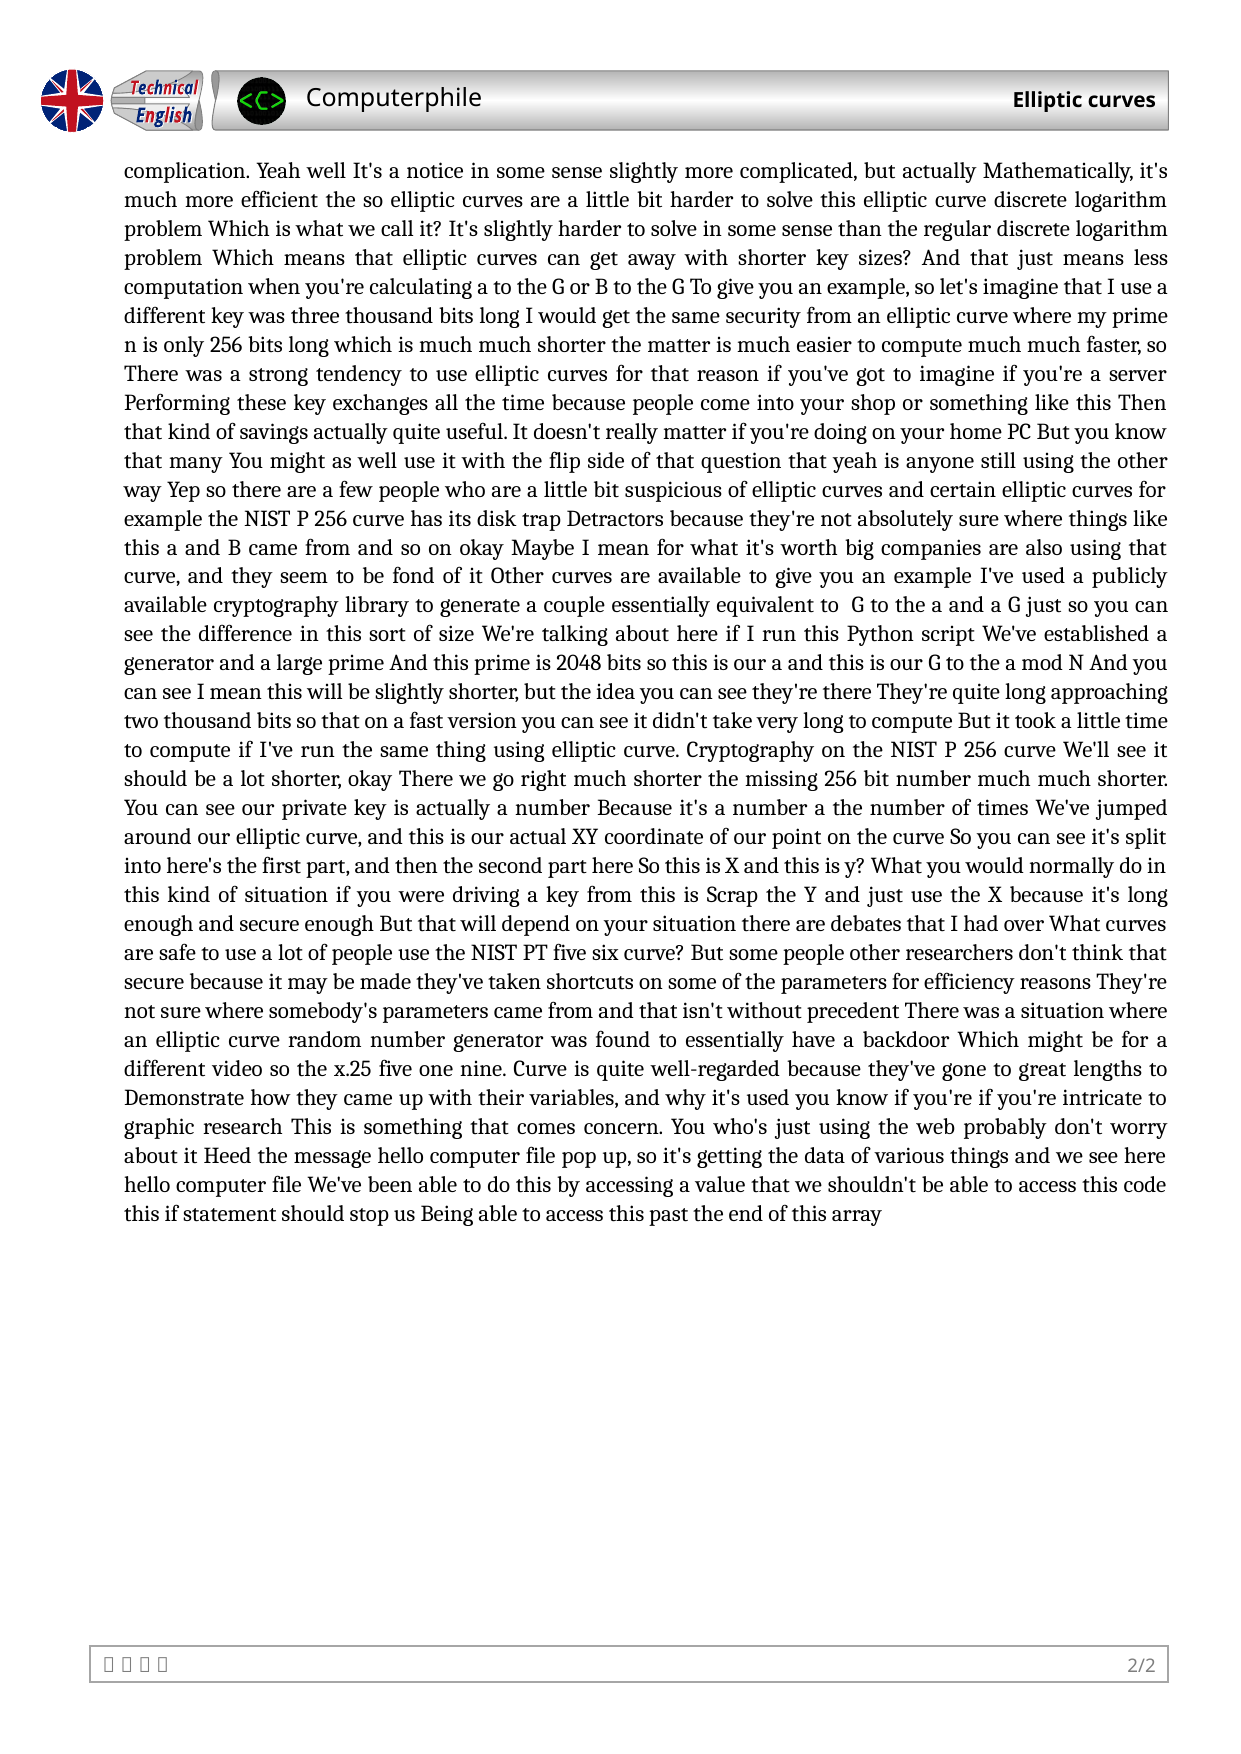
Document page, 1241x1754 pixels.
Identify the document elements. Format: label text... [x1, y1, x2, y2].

picture [237, 77, 286, 125]
list complication. Yeah well It's a notice in some sense slightly more complicated, but actually Mathematically, it's much more efficient the so elliptic curves are a little bit harder to solve this elliptic curve discrete logarithm problem Which is what we call it? It's slightly harder to solve in some sense than the regular discrete logarithm problem Which means that elliptic curves can get away with shorter key sizes? And that just means less computation when you're calculating a to the G or B to the G To give you an example, so let's imagine that I use a different key was three thousand bits long I would get the same security from an elliptic curve where my prime n is only 256 bits long which is much much shorter the matter is much easier to compute much much faster, so There was a strong tendency to use elliptic curves for that reason if you've got to imagine if you're a server Performing these key exchanges all the time because people come into your shop or something like this Then that kind of savings actually quite useful. It doesn't really matter if you're doing on your home PC But you know that many You might as well use it with the flip side of that question that yeah is anyone still using the other way Yep so there are a few people who are a little bit suspicious of elliptic curves and certain elliptic curves for example the NIST P 256 curve has its disk trap Detractors because they're not absolutely sure where things like this a and B came from and so on okay Maybe I mean for what it's worth big companies are also using that curve, and they seem to be fond of it Other curves are available to give you an example I've used a publicly available cryptography library to generate a couple essentially equivalent to G to the a and a G just so you can see the difference in this sort of size We're talking about here if I run this Python script We've established a generator and a large prime And this prime is 2048 bits so this is our a and this is our G to the a mod N And you can see I mean this will be slightly shorter, but the idea you can see they're there They're quite long approaching two thousand bits so that on a fast version you can see it didn't take very long to compute But it took a little time to compute if I've run the same thing using elliptic curve. Cryptography on the NIST P 256 curve We'll see it should be a lot shorter, okay There we go right much shorter the missing 256 bit number much much shorter. You can see our private key is actually a number Because it's a number a the number of times We've jumped around our elliptic curve, and this is our actual XY coordinate of our point on the curve So you can see it's split into here's the first part, and then the second part here So this is X and this is y? What you would normally do in this kind of situation if you were driving a key from this is Scrap the Y and just use the X because it's long enough and secure enough But that will depend on your situation there are debates that I had over What curves are safe to use a lot of people use the NIST PT five six curve? But some people other researchers don't think that secure because it may be made they've taken shortcuts on some of the parameters for efficiency reasons They're not sure where somebody's parameters came from and that isn't without precedent There was a situation where an elliptic curve random number generator was found to essentially have a backdoor Which might be for a different video so the x.25 five one nine. Curve is quite well-regarded because they've gone to great lengths to Demonstrate how they came up with their variables, and why it's used you know if you're if you're intricate to graphic research This is something that comes concern. You who's just using the web probably don't worry about it Heed the message hello computer file pop up, so it's getting the data of various things and we see here hello computer file We've been able to do this by accessing a value that we shouldn't be able to access this code this if statement should stop us Being able to access this past the end of this array [88, 158, 1169, 1227]
